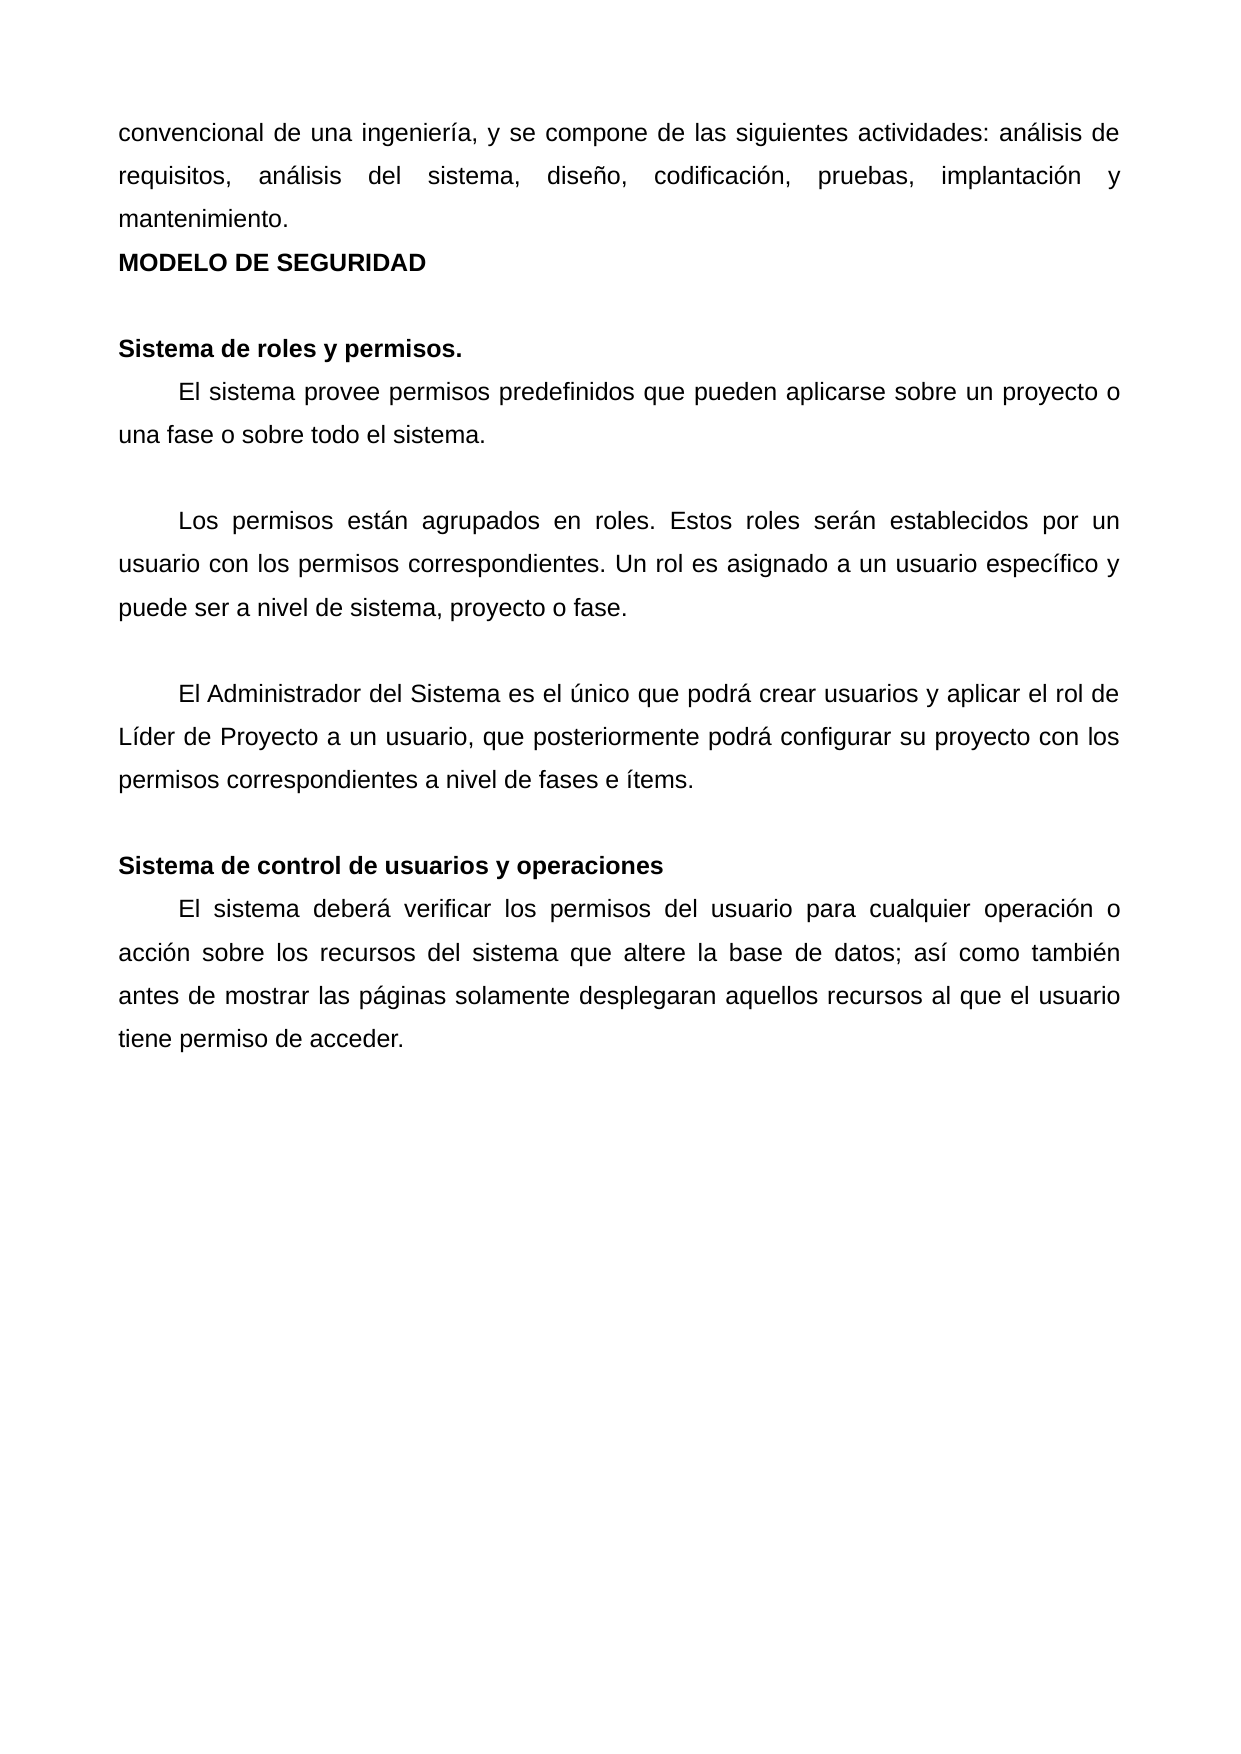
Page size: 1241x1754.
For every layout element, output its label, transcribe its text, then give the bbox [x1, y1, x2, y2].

text Sistema de control de usuarios y operaciones [118, 851, 1122, 880]
text El sistema provee permisos predefinidos que pueden aplicarse sobre un proyecto o una fase o sobre todo el sistema. [118, 377, 1122, 449]
text El sistema deberá verificar los permisos del usuario para cualquier operación o acción sobre los recursos del sistema que altere la base de datos; así como también antes de mostrar las páginas solamente desplegaran aquellos recursos al que el usuario tiene permiso de acceder. [118, 894, 1122, 1052]
text Sistema de roles y permisos. [118, 334, 1122, 362]
text Los permisos están agrupados en roles. Estos roles serán establecidos por un usuario con los permisos correspondientes. Un rol es asignado a un usuario específico y puede ser a nivel de sistema, proyecto o fase. [118, 506, 1122, 621]
text MODELO DE SEGURIDAD [118, 247, 1122, 276]
text convencional de una ingeniería, y se compone de las siguientes actividades: análisis de requisitos, análisis del sistema, diseño, codificación, pruebas, implantación y mantenimiento. [118, 118, 1122, 233]
text El Administrador del Sistema es el único que podrá crear usuarios y aplicar el rol de Líder de Proyecto a un usuario, que posteriormente podrá configurar su proyecto con los permisos correspondientes a nivel de fases e ítems. [118, 679, 1122, 794]
